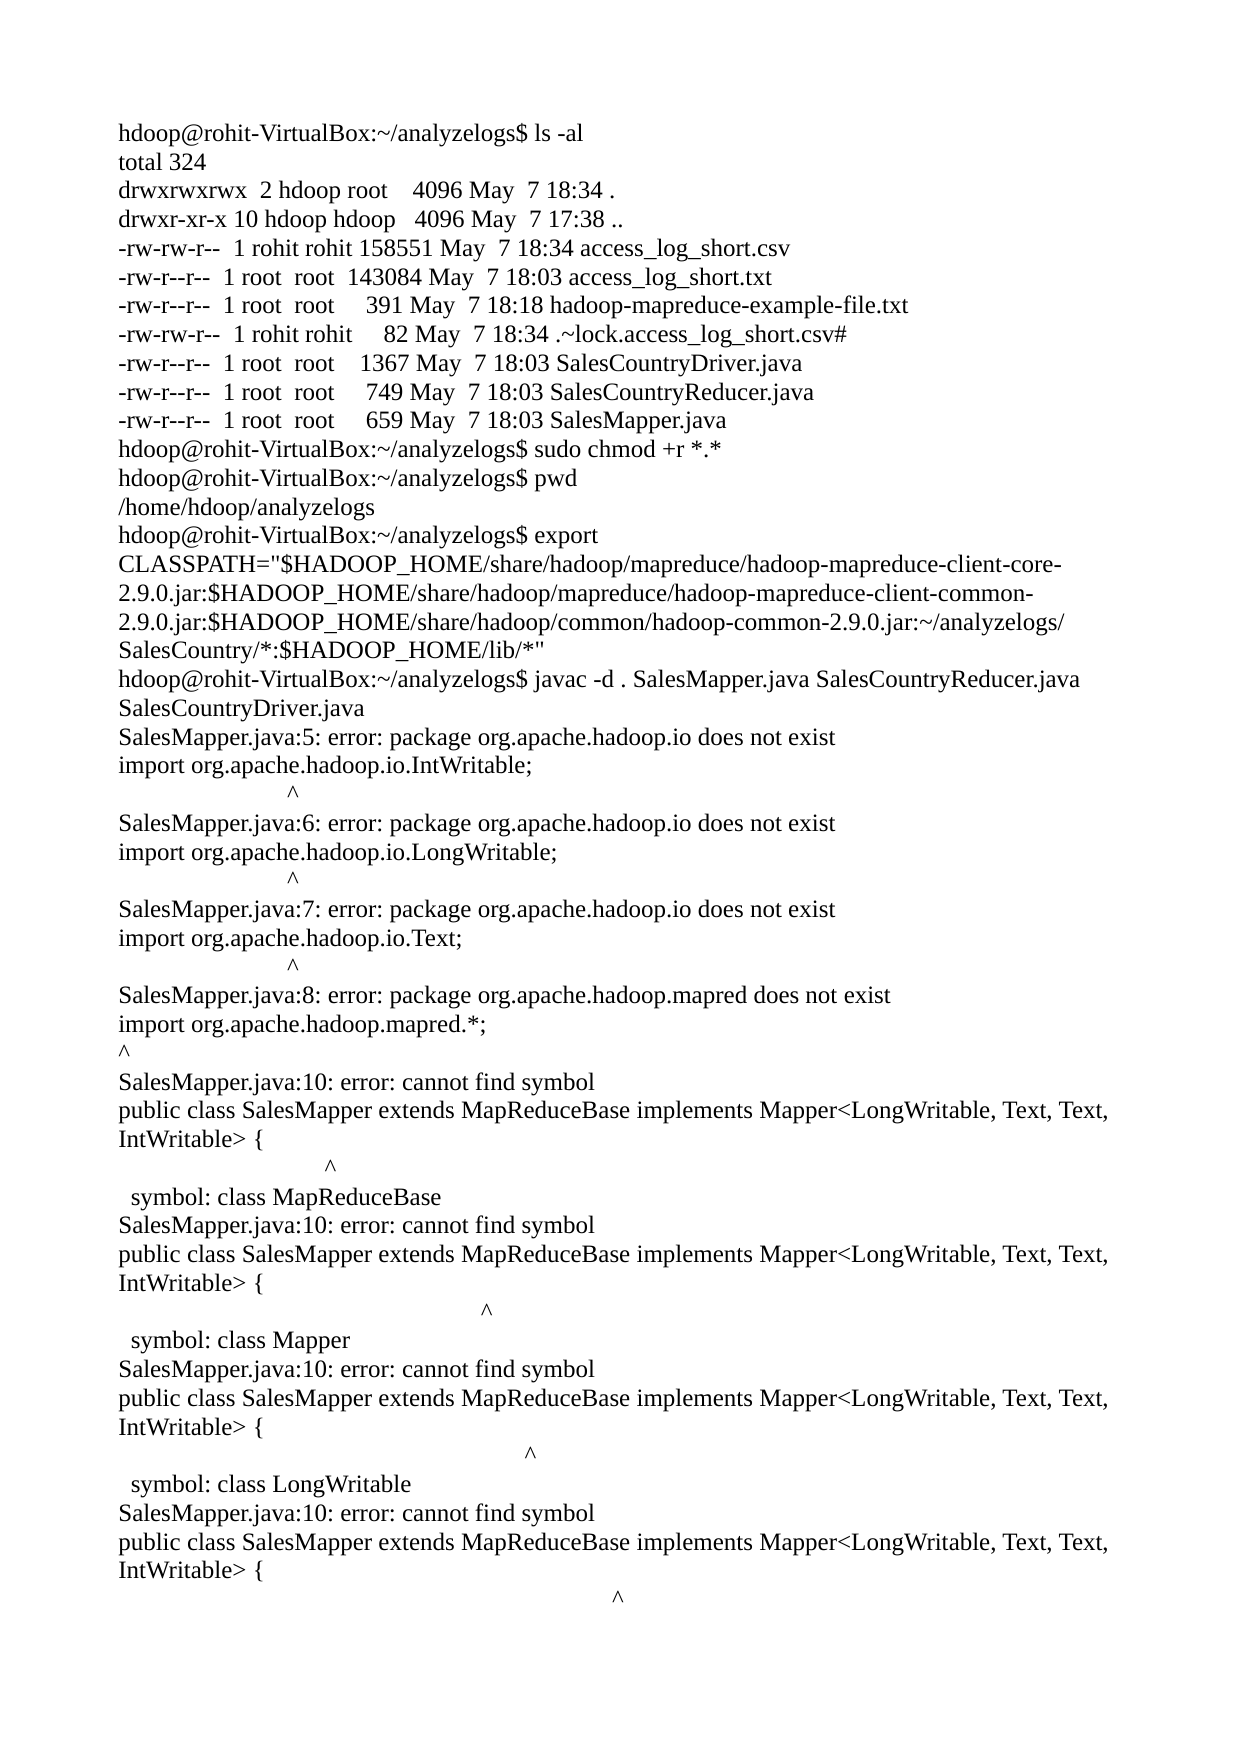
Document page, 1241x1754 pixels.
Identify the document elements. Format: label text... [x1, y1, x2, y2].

text -rw-rw-r-- 1 rohit rohit 158551 May 7 18:34 access_log_short.csv [118, 233, 1122, 262]
text SalesMapper.java:10: error: cannot find symbol [118, 1067, 1122, 1096]
text ^ [118, 1441, 1122, 1469]
text drwxr-xr-x 10 hdoop hdoop 4096 May 7 17:38 .. [118, 204, 1122, 233]
text ^ [118, 779, 1122, 808]
text SalesMapper.java:10: error: cannot find symbol [118, 1498, 1122, 1527]
text -rw-r--r-- 1 root root 659 May 7 18:03 SalesMapper.java [118, 406, 1122, 434]
text public class SalesMapper extends MapReduceBase implements Mapper<LongWritable, Text, Text, IntWritable> { [118, 1096, 1122, 1153]
text public class SalesMapper extends MapReduceBase implements Mapper<LongWritable, Text, Text, IntWritable> { [118, 1527, 1122, 1584]
text import org.apache.hadoop.io.LongWritable; [118, 837, 1122, 866]
text hdoop@rohit-VirtualBox:~/analyzelogs$ pwd [118, 463, 1122, 492]
text SalesMapper.java:6: error: package org.apache.hadoop.io does not exist [118, 808, 1122, 837]
text symbol: class LongWritable [118, 1469, 1122, 1498]
text symbol: class MapReduceBase [118, 1182, 1122, 1211]
text -rw-r--r-- 1 root root 749 May 7 18:03 SalesCountryReducer.java [118, 377, 1122, 406]
text ^ [118, 952, 1122, 981]
text import org.apache.hadoop.io.IntWritable; [118, 751, 1122, 779]
text ^ [118, 866, 1122, 894]
text ^ [118, 1584, 1122, 1613]
text ^ [118, 1297, 1122, 1326]
text SalesMapper.java:5: error: package org.apache.hadoop.io does not exist [118, 722, 1122, 751]
text SalesMapper.java:8: error: package org.apache.hadoop.mapred does not exist [118, 981, 1122, 1009]
text hdoop@rohit-VirtualBox:~/analyzelogs$ ls -al [118, 118, 1122, 147]
text drwxrwxrwx 2 hdoop root 4096 May 7 18:34 . [118, 176, 1122, 204]
text SalesMapper.java:10: error: cannot find symbol [118, 1354, 1122, 1383]
text SalesMapper.java:7: error: package org.apache.hadoop.io does not exist [118, 894, 1122, 923]
text SalesMapper.java:10: error: cannot find symbol [118, 1211, 1122, 1239]
text hdoop@rohit-VirtualBox:~/analyzelogs$ export CLASSPATH="$HADOOP_HOME/share/hadoop/mapreduce/hadoop-mapreduce-client-core-2.9.0.jar:$HADOOP_HOME/share/hadoop/mapreduce/hadoop-mapreduce-client-common-2.9.0.jar:$HADOOP_HOME/share/hadoop/common/hadoop-common-2.9.0.jar:~/analyzelogs/SalesCountry/*:$HADOOP_HOME/lib/*" [118, 521, 1122, 664]
text public class SalesMapper extends MapReduceBase implements Mapper<LongWritable, Text, Text, IntWritable> { [118, 1239, 1122, 1297]
text total 324 [118, 147, 1122, 176]
text ^ [118, 1153, 1122, 1182]
text hdoop@rohit-VirtualBox:~/analyzelogs$ sudo chmod +r *.* [118, 434, 1122, 463]
text -rw-r--r-- 1 root root 1367 May 7 18:03 SalesCountryDriver.java [118, 348, 1122, 377]
text symbol: class Mapper [118, 1326, 1122, 1354]
text -rw-rw-r-- 1 rohit rohit 82 May 7 18:34 .~lock.access_log_short.csv# [118, 319, 1122, 348]
text -rw-r--r-- 1 root root 143084 May 7 18:03 access_log_short.txt [118, 262, 1122, 291]
text /home/hdoop/analyzelogs [118, 492, 1122, 521]
text ^ [118, 1038, 1122, 1067]
text hdoop@rohit-VirtualBox:~/analyzelogs$ javac -d . SalesMapper.java SalesCountryReducer.java SalesCountryDriver.java [118, 664, 1122, 722]
text import org.apache.hadoop.mapred.*; [118, 1009, 1122, 1038]
text import org.apache.hadoop.io.Text; [118, 923, 1122, 952]
text -rw-r--r-- 1 root root 391 May 7 18:18 hadoop-mapreduce-example-file.txt [118, 291, 1122, 319]
text public class SalesMapper extends MapReduceBase implements Mapper<LongWritable, Text, Text, IntWritable> { [118, 1383, 1122, 1441]
